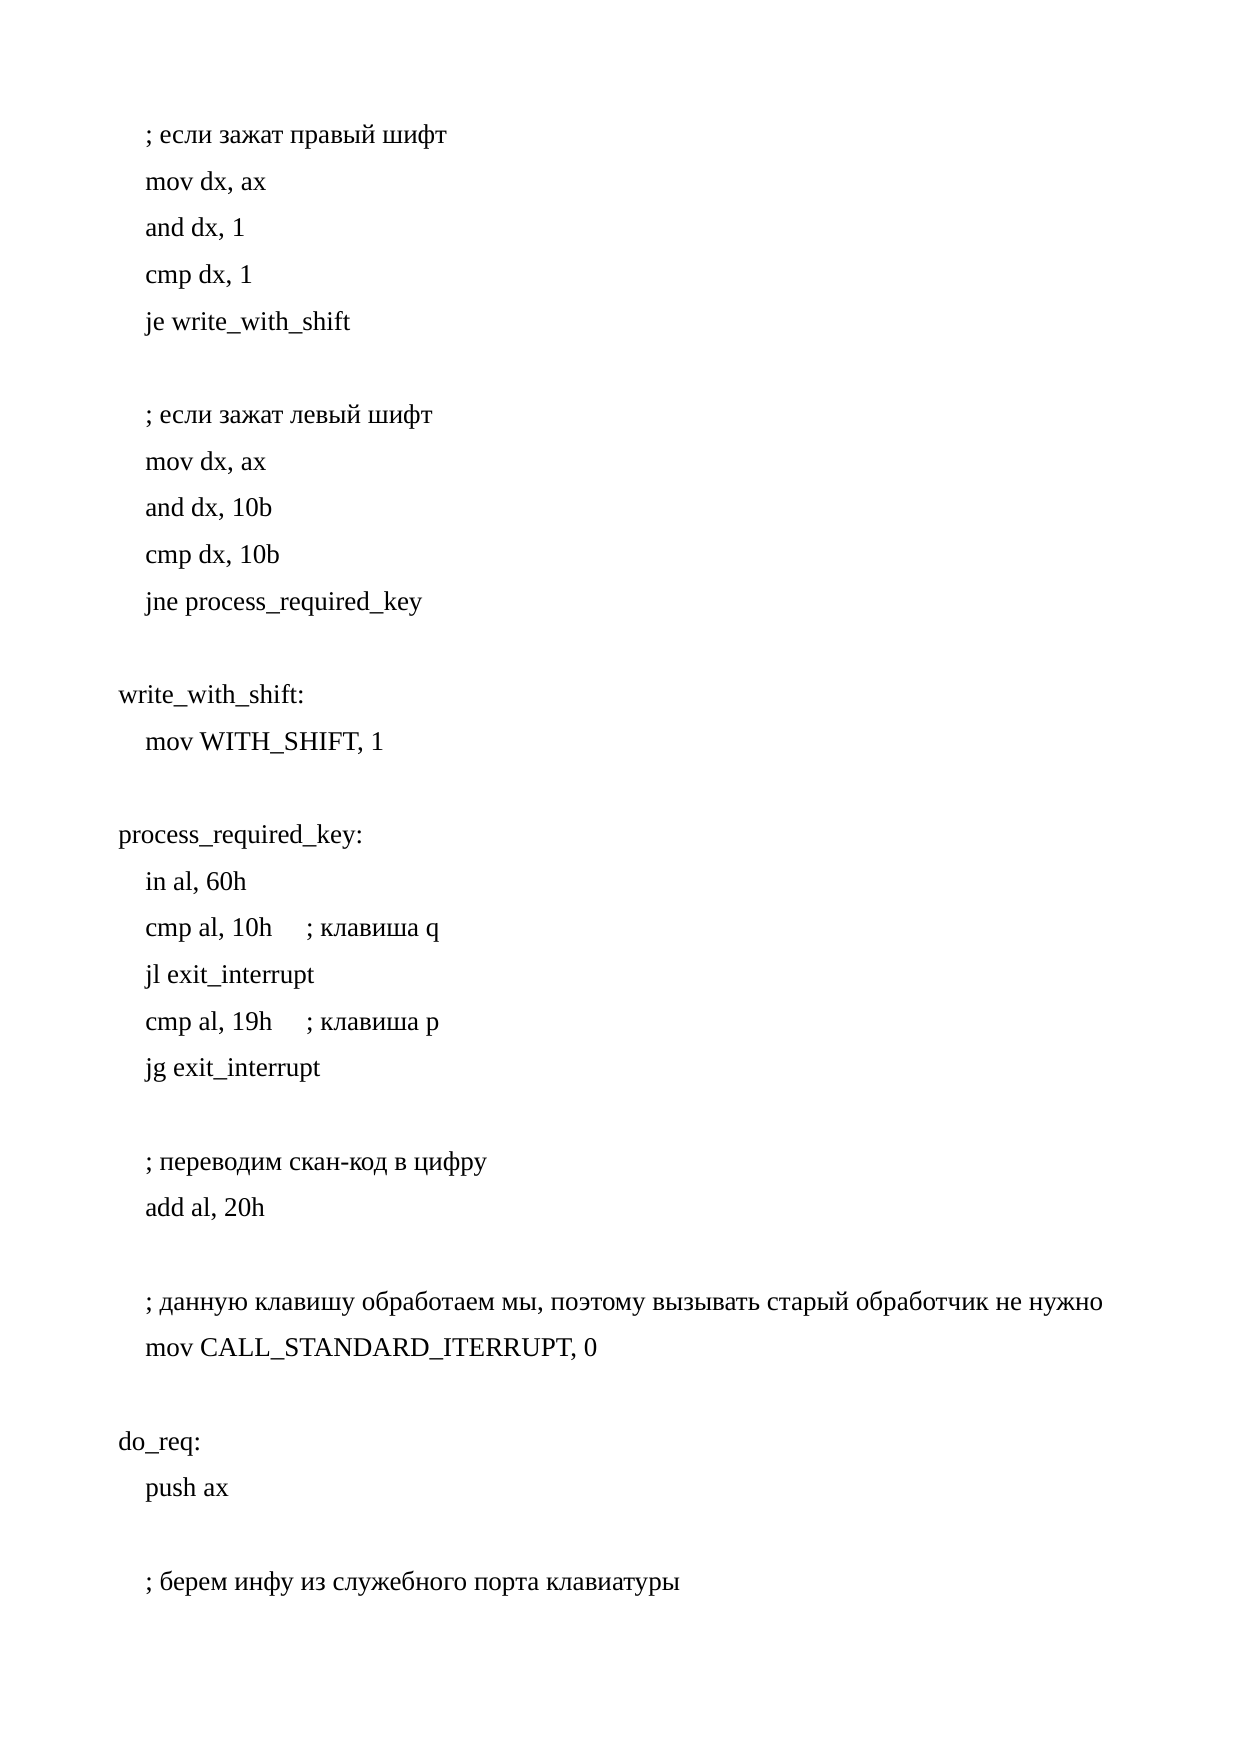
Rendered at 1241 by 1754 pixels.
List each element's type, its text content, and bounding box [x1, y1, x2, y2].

text add al, 20h [118, 1191, 1122, 1223]
text mov CALL_STANDARD_ITERRUPT, 0 [118, 1331, 1122, 1363]
text cmp dx, 10b [118, 538, 1122, 569]
text jg exit_interrupt [118, 1051, 1122, 1083]
text ; берем инфу из служебного порта клавиатуры [118, 1565, 1122, 1596]
text je write_with_shift [118, 305, 1122, 336]
text cmp al, 10h ; клавиша q [118, 911, 1122, 943]
text ; данную клавишу обработаем мы, поэтому вызывать старый обработчик не нужно [118, 1285, 1122, 1316]
text process_required_key: [118, 818, 1122, 849]
text and dx, 10b [118, 491, 1122, 523]
text and dx, 1 [118, 211, 1122, 243]
text jne process_required_key [118, 585, 1122, 616]
text do_req: [118, 1425, 1122, 1456]
text push ax [118, 1471, 1122, 1503]
text jl exit_interrupt [118, 958, 1122, 989]
text cmp al, 19h ; клавиша p [118, 1005, 1122, 1036]
text mov WITH_SHIFT, 1 [118, 725, 1122, 756]
text mov dx, ax [118, 165, 1122, 196]
text mov dx, ax [118, 445, 1122, 476]
text in al, 60h [118, 865, 1122, 896]
text ; если зажат правый шифт [118, 118, 1122, 149]
text cmp dx, 1 [118, 258, 1122, 289]
text write_with_shift: [118, 678, 1122, 709]
text ; если зажат левый шифт [118, 398, 1122, 429]
text ; переводим скан-код в цифру [118, 1145, 1122, 1176]
